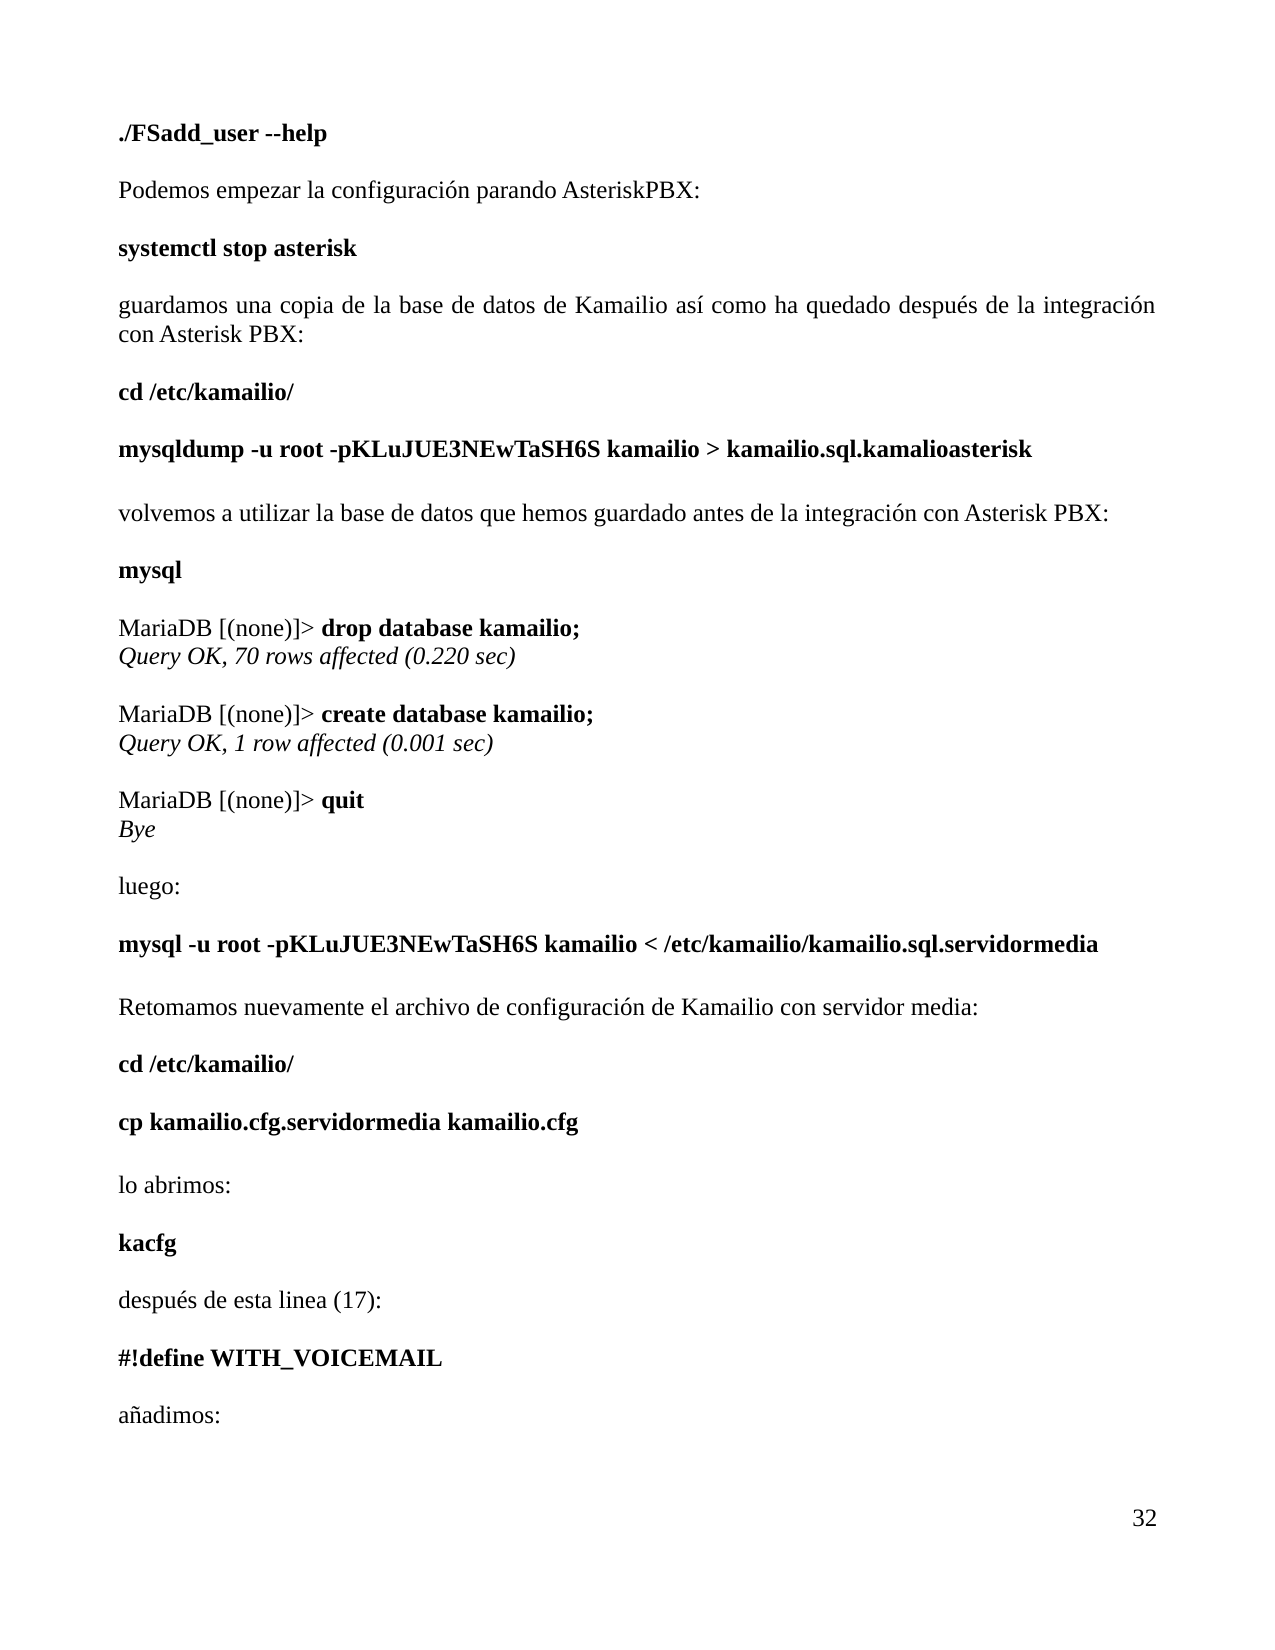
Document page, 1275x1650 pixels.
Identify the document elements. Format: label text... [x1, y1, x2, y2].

text #!define WITH_VOICEMAIL [118, 1343, 1157, 1372]
text volvemos a utilizar la base de datos que hemos guardado antes de la integración con Asterisk PBX: [118, 498, 1157, 526]
text después de esta linea (17): [118, 1285, 1157, 1314]
text systemctl stop asterisk [118, 233, 1157, 262]
text lo abrimos: [118, 1170, 1157, 1199]
text Retomamos nuevamente el archivo de configuración de Kamailio con servidor media: [118, 992, 1157, 1021]
text cd /etc/kamailio/ [118, 377, 1157, 406]
text Podemos empezar la configuración parando AsteriskPBX: [118, 176, 1157, 204]
text Query OK, 70 rows affected (0.220 sec) [118, 641, 1157, 670]
text luego: [118, 871, 1157, 900]
text Bye [118, 814, 1157, 843]
text MariaDB [(none)]> create database kamailio; [118, 699, 1157, 728]
text Query OK, 1 row affected (0.001 sec) [118, 728, 1157, 756]
text añadimos: [118, 1400, 1157, 1429]
text MariaDB [(none)]> drop database kamailio; [118, 613, 1157, 641]
text MariaDB [(none)]> quit [118, 785, 1157, 814]
text cp kamailio.cfg.servidormedia kamailio.cfg [118, 1107, 1157, 1136]
text mysqldump -u root -pKLuJUE3NEwTaSH6S kamailio > kamailio.sql.kamalioasterisk [118, 434, 1157, 463]
text cd /etc/kamailio/ [118, 1049, 1157, 1078]
text mysql [118, 555, 1157, 584]
text ./FSadd_user --help [118, 118, 1157, 147]
text kacfg [118, 1228, 1157, 1257]
text guardamos una copia de la base de datos de Kamailio así como ha quedado después de la integración con Asterisk PBX: [118, 291, 1157, 348]
text mysql -u root -pKLuJUE3NEwTaSH6S kamailio < /etc/kamailio/kamailio.sql.servidormedia [118, 929, 1157, 958]
